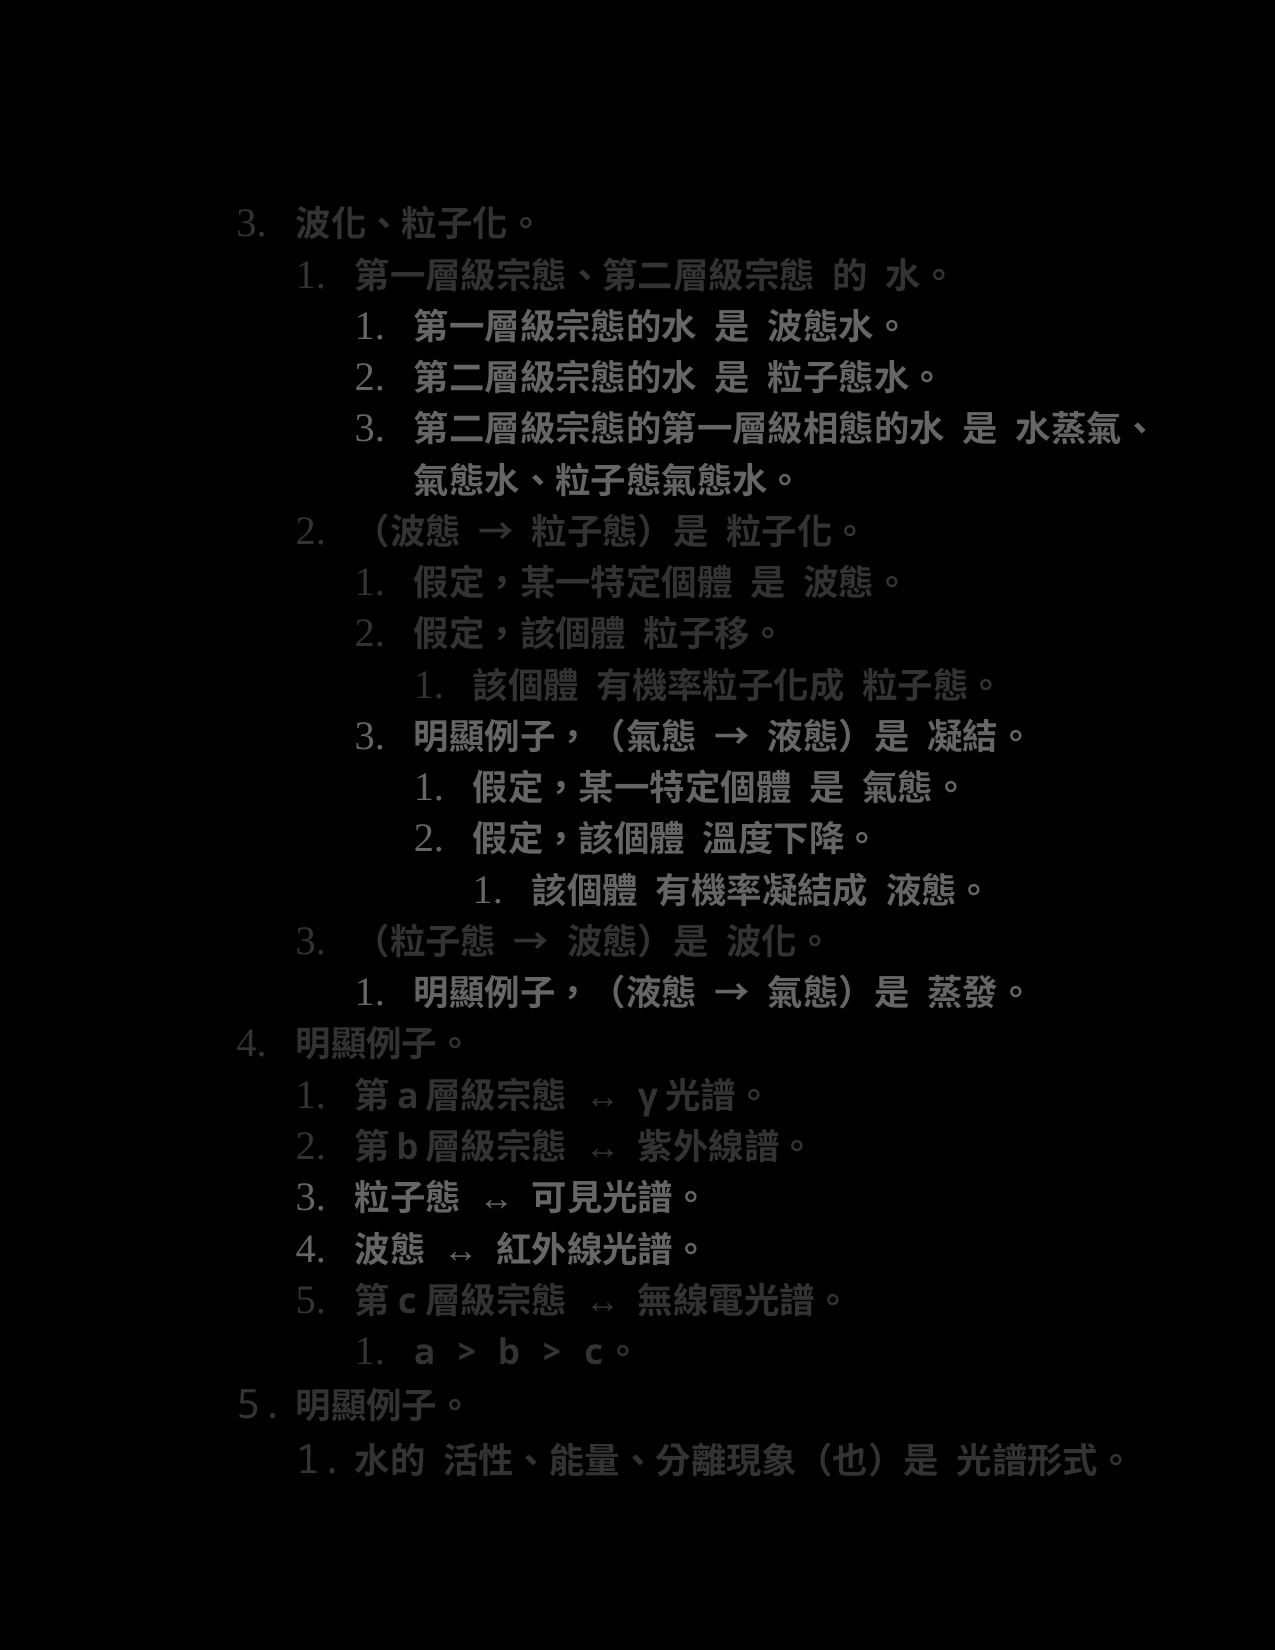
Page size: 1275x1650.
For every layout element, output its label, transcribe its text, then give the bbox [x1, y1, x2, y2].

list 第a層級宗態 ↔ γ光譜。 [295, 1067, 1157, 1118]
list 該個體 有機率粒子化成 粒子態。 [413, 657, 1157, 708]
list 明顯例子。 [236, 1016, 1157, 1067]
list 假定，某一特定個體 是 氣態。 [413, 759, 1157, 811]
list 假定，該個體 粒子移。 [354, 606, 1157, 657]
list 水的 活性、能量、分離現象（也）是 光譜形式。 [295, 1430, 1157, 1485]
list 假定，某一特定個體 是 波態。 [354, 554, 1157, 606]
list 波化、粒子化。 [236, 196, 1157, 247]
list 波態 ↔ 紅外線光譜。 [295, 1221, 1157, 1272]
list 第二層級宗態的第一層級相態的水 是 水蒸氣、氣態水、粒子態氣態水。 [354, 401, 1157, 503]
list 第c層級宗態 ↔ 無線電光譜。 [295, 1272, 1157, 1324]
list （波態 → 粒子態）是 粒子化。 [295, 503, 1157, 554]
list 第b層級宗態 ↔ 紫外線譜。 [295, 1118, 1157, 1170]
list 明顯例子，（氣態 → 液態）是 凝結。 [354, 708, 1157, 759]
list 明顯例子。 [236, 1375, 1157, 1430]
list （粒子態 → 波態）是 波化。 [295, 913, 1157, 964]
list 第一層級宗態的水 是 波態水。 [354, 298, 1157, 349]
list 該個體 有機率凝結成 液態。 [472, 862, 1157, 913]
list 第一層級宗態、第二層級宗態 的 水。 [295, 247, 1157, 298]
list a > b > c。 [354, 1324, 1157, 1375]
list 假定，該個體 溫度下降。 [413, 811, 1157, 862]
list 粒子態 ↔ 可見光譜。 [295, 1170, 1157, 1221]
list 明顯例子，（液態 → 氣態）是 蒸發。 [354, 964, 1157, 1016]
list 第二層級宗態的水 是 粒子態水。 [354, 349, 1157, 401]
